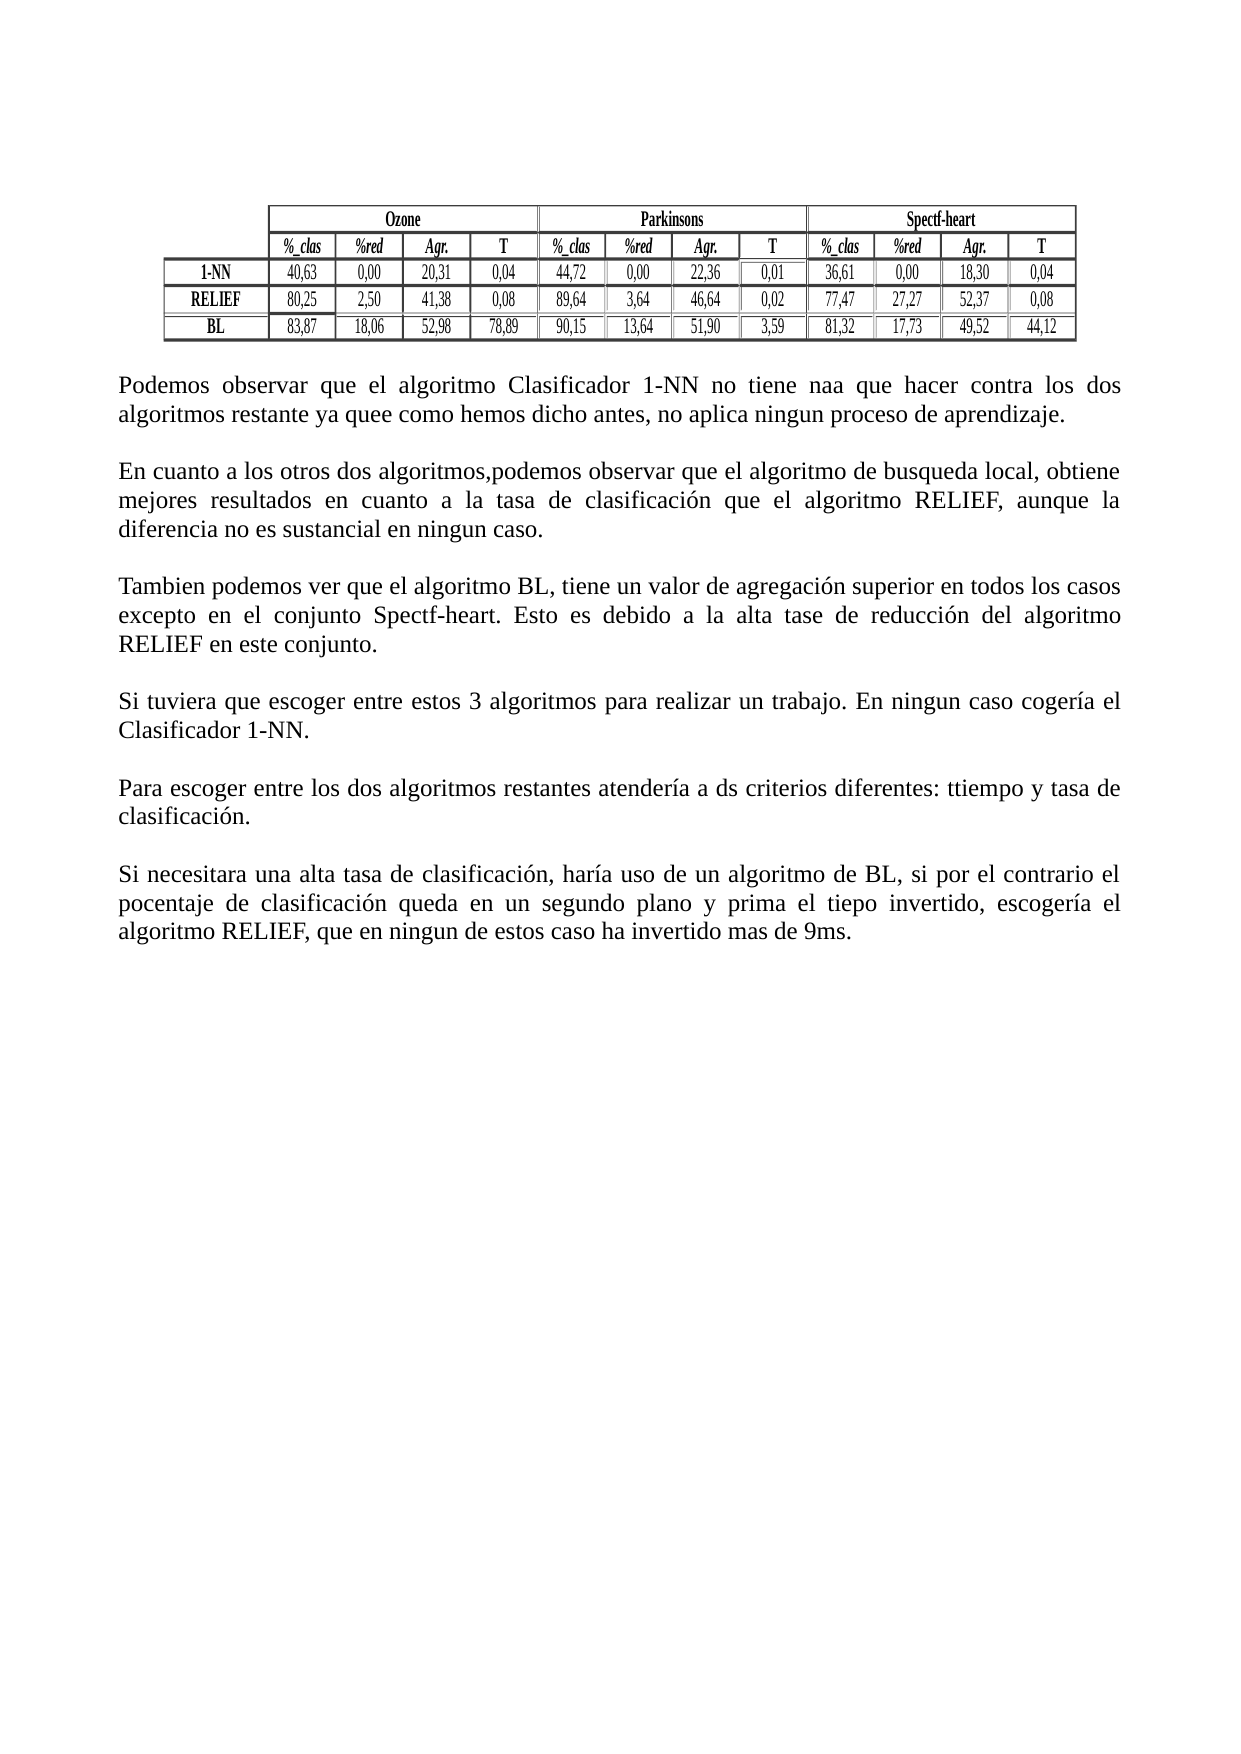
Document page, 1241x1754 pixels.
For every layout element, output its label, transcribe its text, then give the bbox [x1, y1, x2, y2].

text Tambien podemos ver que el algoritmo BL, tiene un valor de agregación superior en todos los casos excepto en el conjunto Spectf-heart. Esto es debido a la alta tase de reducción del algoritmo RELIEF en este conjunto. [118, 571, 1122, 658]
text Para escoger entre los dos algoritmos restantes atendería a ds criterios diferentes: ttiempo y tasa de clasificación. [118, 773, 1122, 830]
text Si necesitara una alta tasa de clasificación, haría uso de un algoritmo de BL, si por el contrario el pocentaje de clasificación queda en un segundo plano y prima el tiepo invertido, escogería el algoritmo RELIEF, que en ningun de estos caso ha invertido mas de 9ms. [118, 859, 1122, 945]
text Si tuviera que escoger entre estos 3 algoritmos para realizar un trabajo. En ningun caso cogería el Clasificador 1-NN. [118, 686, 1122, 744]
text Podemos observar que el algoritmo Clasificador 1-NN no tiene naa que hacer contra los dos algoritmos restante ya quee como hemos dicho antes, no aplica ningun proceso de aprendizaje. [118, 370, 1122, 428]
text En cuanto a los otros dos algoritmos,podemos observar que el algoritmo de busqueda local, obtiene mejores resultados en cuanto a la tasa de clasificación que el algoritmo RELIEF, aunque la diferencia no es sustancial en ningun caso. [118, 456, 1122, 543]
